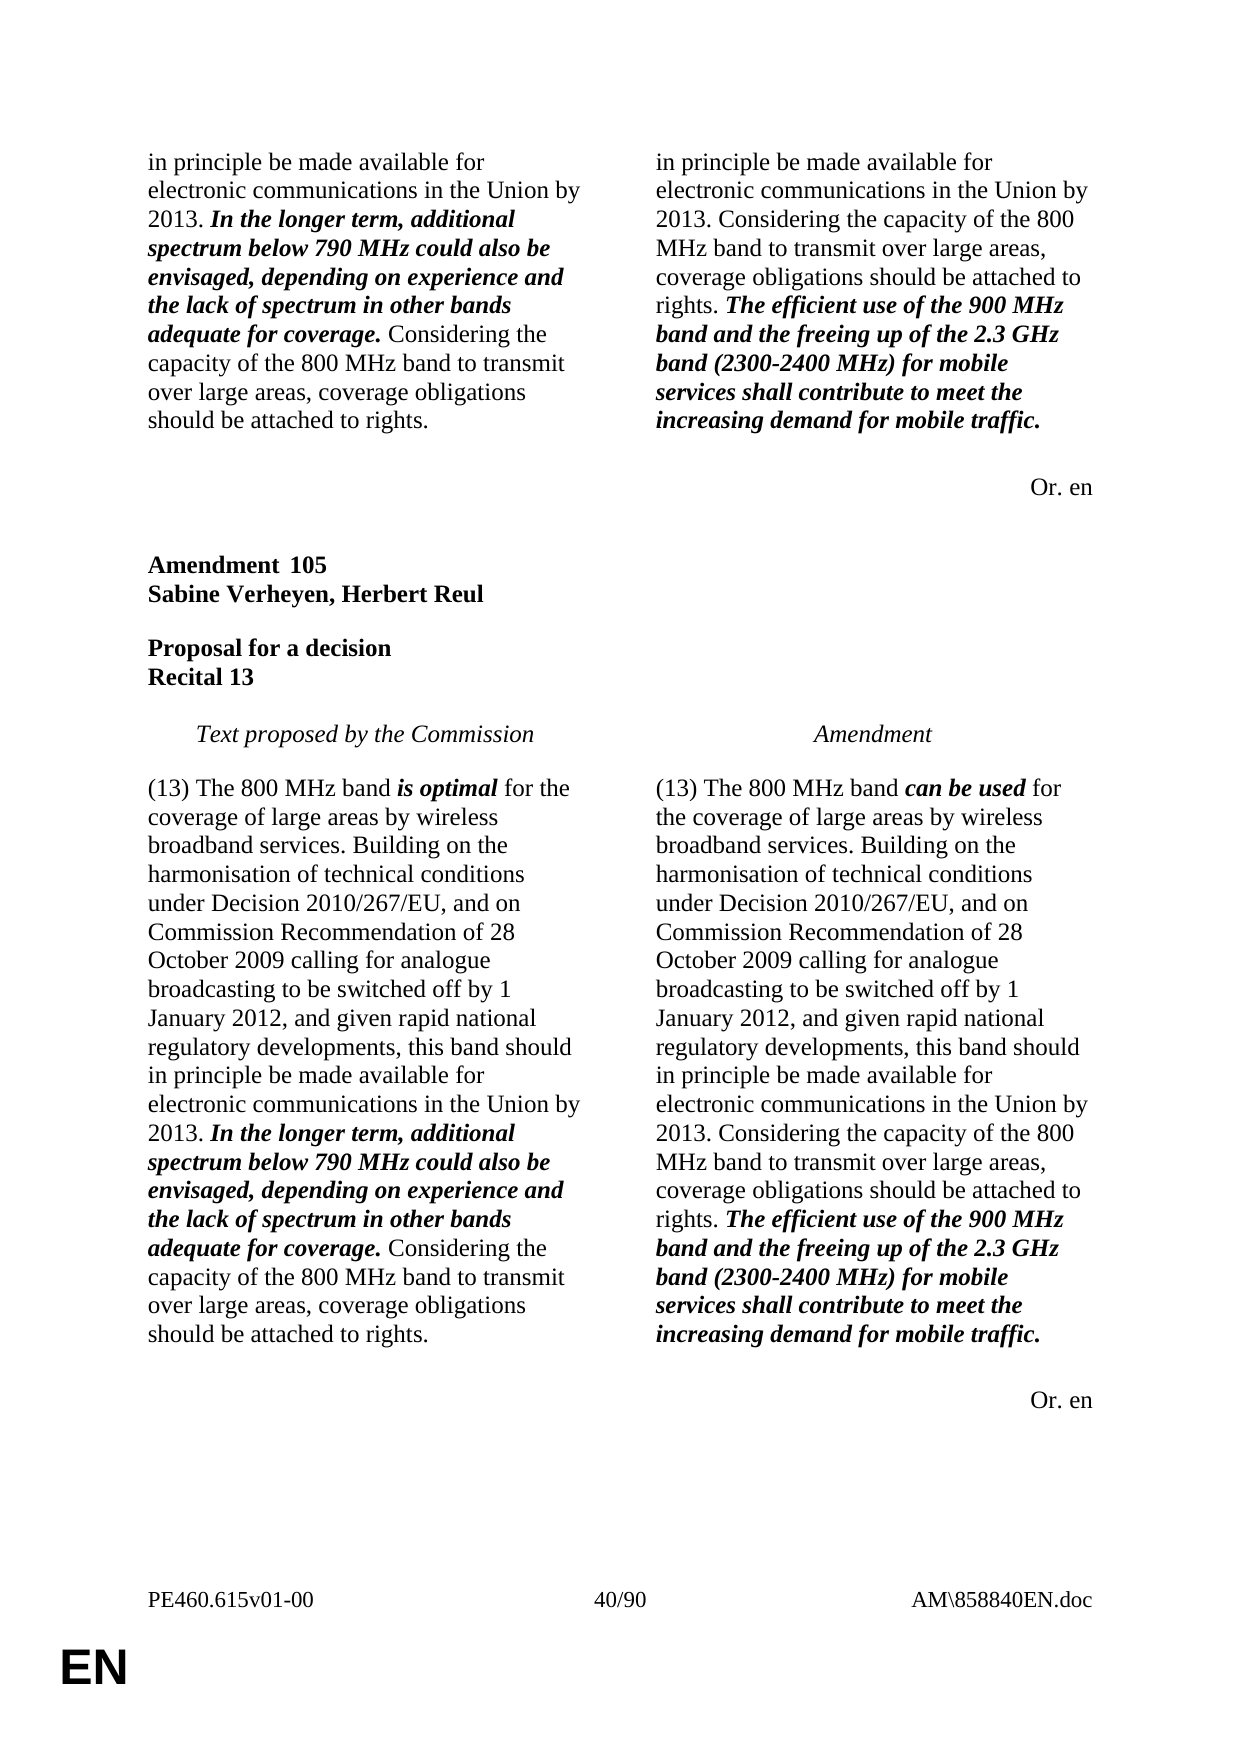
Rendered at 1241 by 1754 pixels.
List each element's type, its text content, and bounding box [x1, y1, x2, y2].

table_cell in principle be made available for electronic communications in the Union by 2013. In the longer term, additional spectrum below 790 MHz could also be envisaged, depending on experience and the lack of spectrum in other bands adequate for coverage. Considering the capacity of the 800 MHz band to transmit over large areas, coverage obligations should be attached to rights. [112, 147, 620, 447]
table_cell Amendment [620, 719, 1128, 773]
text <Amend>Amendment <NumAm>105</NumAm> [148, 551, 1093, 579]
table_cell (13) The 800 MHz band can be used for the coverage of large areas by wireless broadband services. Building on the harmonisation of technical conditions under Decision 2010/267/EU, and on Commission Recommendation of 28 October 2009 calling for analogue broadcasting to be switched off by 1 January 2012, and given rapid national regulatory developments, this band should in principle be made available for electronic communications in the Union by 2013. Considering the capacity of the 800 MHz band to transmit over large areas, coverage obligations should be attached to rights. The efficient use of the 900 MHz band and the freeing up of the 2.3 GHz band (2300-2400 MHz) for mobile services shall contribute to meet the increasing demand for mobile traffic. [620, 773, 1128, 1361]
text <Article>Recital 13 </Article> [148, 662, 1093, 691]
text Or. <Original>{EN}en</Original> [148, 1386, 1093, 1414]
table_cell (13) The 800 MHz band is optimal for the coverage of large areas by wireless broadband services. Building on the harmonisation of technical conditions under Decision 2010/267/EU, and on Commission Recommendation of 28 October 2009 calling for analogue broadcasting to be switched off by 1 January 2012, and given rapid national regulatory developments, this band should in principle be made available for electronic communications in the Union by 2013. In the longer term, additional spectrum below 790 MHz could also be envisaged, depending on experience and the lack of spectrum in other bands adequate for coverage. Considering the capacity of the 800 MHz band to transmit over large areas, coverage obligations should be attached to rights. [112, 773, 620, 1361]
text <DocAmend>Proposal for a decision</DocAmend> [148, 633, 1093, 662]
text Or. <Original>{EN}en</Original> [148, 472, 1093, 501]
table_cell Text proposed by the Commission [112, 719, 620, 773]
table_header [112, 691, 1128, 719]
table_cell in principle be made available for electronic communications in the Union by 2013. Considering the capacity of the 800 MHz band to transmit over large areas, coverage obligations should be attached to rights. The efficient use of the 900 MHz band and the freeing up of the 2.3 GHz band (2300-2400 MHz) for mobile services shall contribute to meet the increasing demand for mobile traffic. [620, 147, 1128, 447]
text <Members>Sabine Verheyen, Herbert Reul</Members> [148, 579, 1093, 608]
